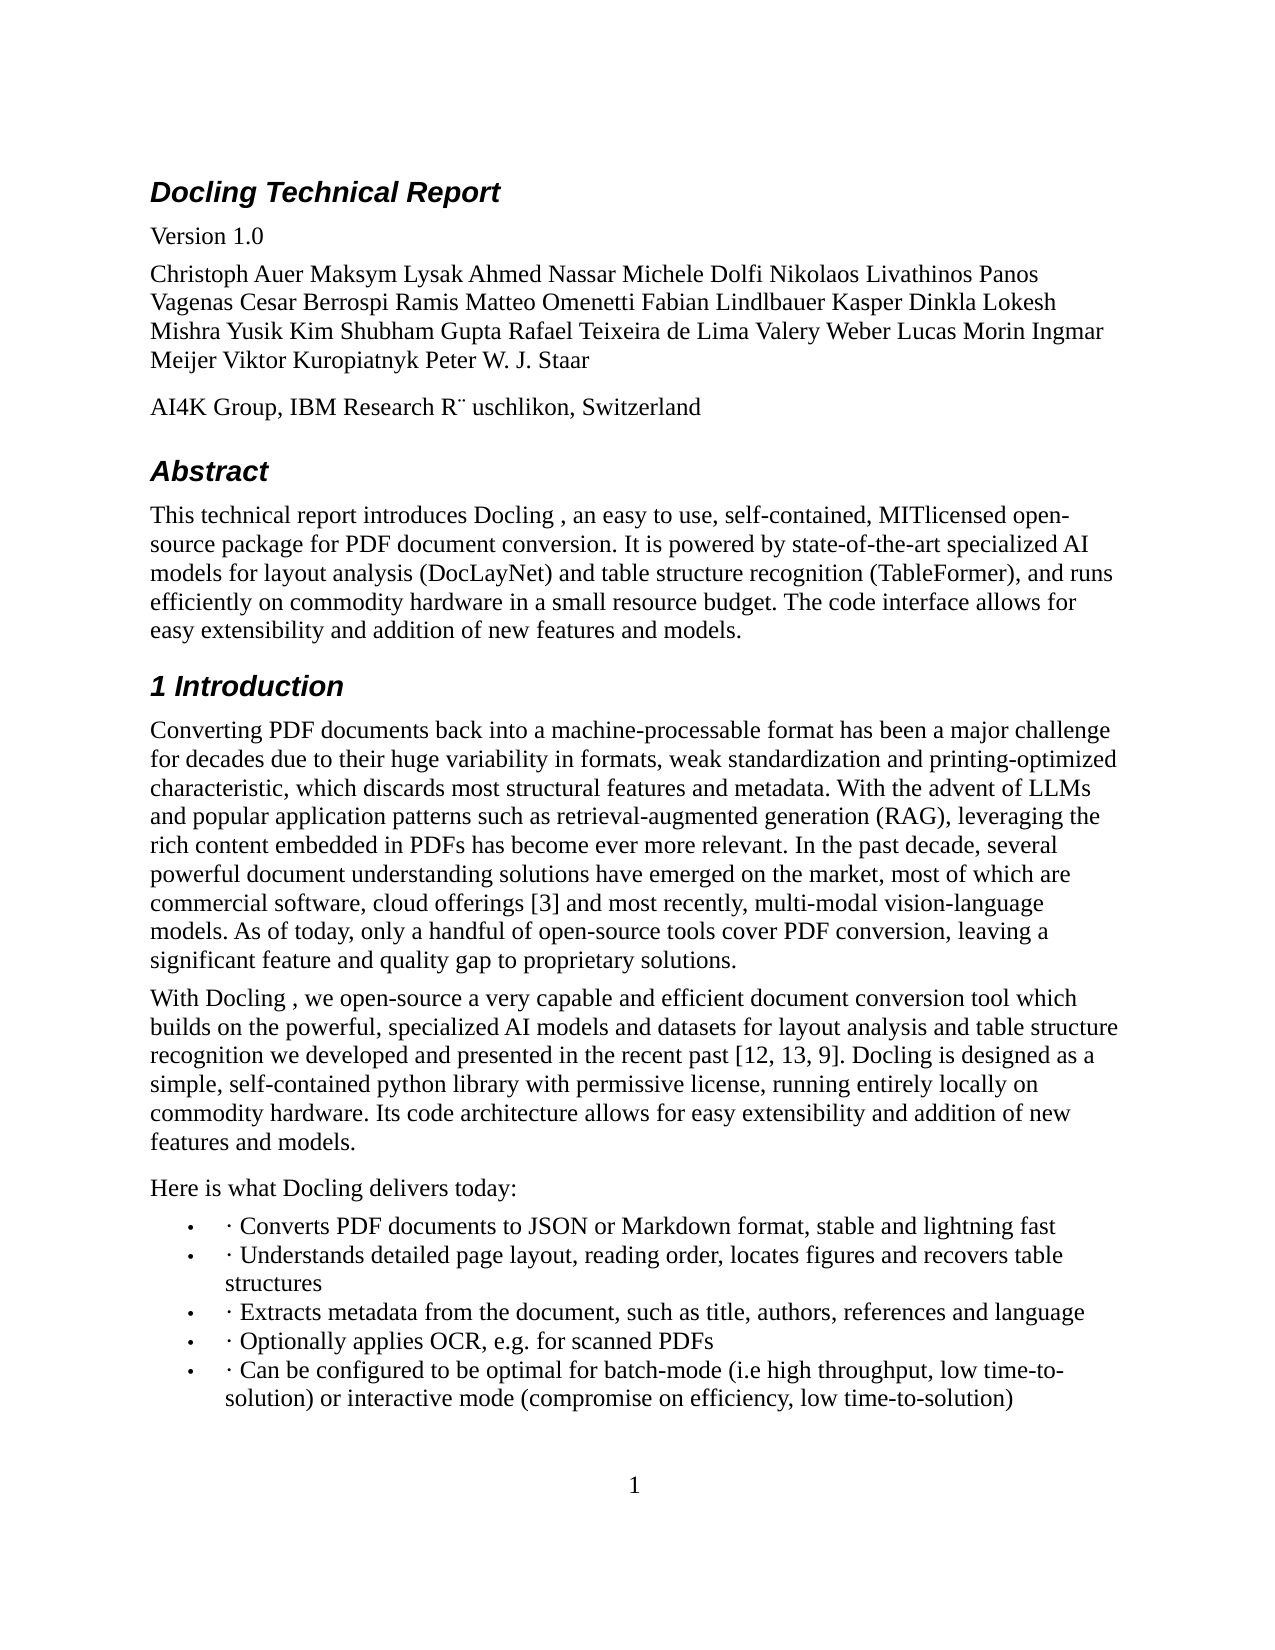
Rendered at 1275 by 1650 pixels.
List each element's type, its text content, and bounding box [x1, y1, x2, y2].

text With Docling , we open-source a very capable and efficient document conversion tool which builds on the powerful, specialized AI models and datasets for layout analysis and table structure recognition we developed and presented in the recent past [12, 13, 9]. Docling is designed as a simple, self-contained python library with permissive license, running entirely locally on commodity hardware. Its code architecture allows for easy extensibility and addition of new features and models. [150, 983, 1125, 1155]
list · Extracts metadata from the document, such as title, authors, references and language [187, 1297, 1125, 1326]
subtitle Docling Technical Report [150, 175, 1125, 208]
text AI4K Group, IBM Research R¨ uschlikon, Switzerland [150, 392, 1125, 420]
list · Converts PDF documents to JSON or Markdown format, stable and lightning fast [187, 1211, 1125, 1240]
text Here is what Docling delivers today: [150, 1173, 1125, 1202]
list · Optionally applies OCR, e.g. for scanned PDFs [187, 1326, 1125, 1355]
list · Can be configured to be optimal for batch-mode (i.e high throughput, low time-to-solution) or interactive mode (compromise on efficiency, low time-to-solution) [187, 1355, 1125, 1412]
subtitle 1 Introduction [150, 669, 1125, 703]
text Converting PDF documents back into a machine-processable format has been a major challenge for decades due to their huge variability in formats, weak standardization and printing-optimized characteristic, which discards most structural features and metadata. With the advent of LLMs and popular application patterns such as retrieval-augmented generation (RAG), leveraging the rich content embedded in PDFs has become ever more relevant. In the past decade, several powerful document understanding solutions have emerged on the market, most of which are commercial software, cloud offerings [3] and most recently, multi-modal vision-language models. As of today, only a handful of open-source tools cover PDF conversion, leaving a significant feature and quality gap to proprietary solutions. [150, 715, 1125, 974]
text Christoph Auer Maksym Lysak Ahmed Nassar Michele Dolfi Nikolaos Livathinos Panos Vagenas Cesar Berrospi Ramis Matteo Omenetti Fabian Lindlbauer Kasper Dinkla Lokesh Mishra Yusik Kim Shubham Gupta Rafael Teixeira de Lima Valery Weber Lucas Morin Ingmar Meijer Viktor Kuropiatnyk Peter W. J. Staar [150, 259, 1125, 374]
text Version 1.0 [150, 221, 1125, 250]
list · Understands detailed page layout, reading order, locates figures and recovers table structures [187, 1240, 1125, 1297]
text This technical report introduces Docling , an easy to use, self-contained, MITlicensed open-source package for PDF document conversion. It is powered by state-of-the-art specialized AI models for layout analysis (DocLayNet) and table structure recognition (TableFormer), and runs efficiently on commodity hardware in a small resource budget. The code interface allows for easy extensibility and addition of new features and models. [150, 500, 1125, 644]
subtitle Abstract [150, 454, 1125, 488]
